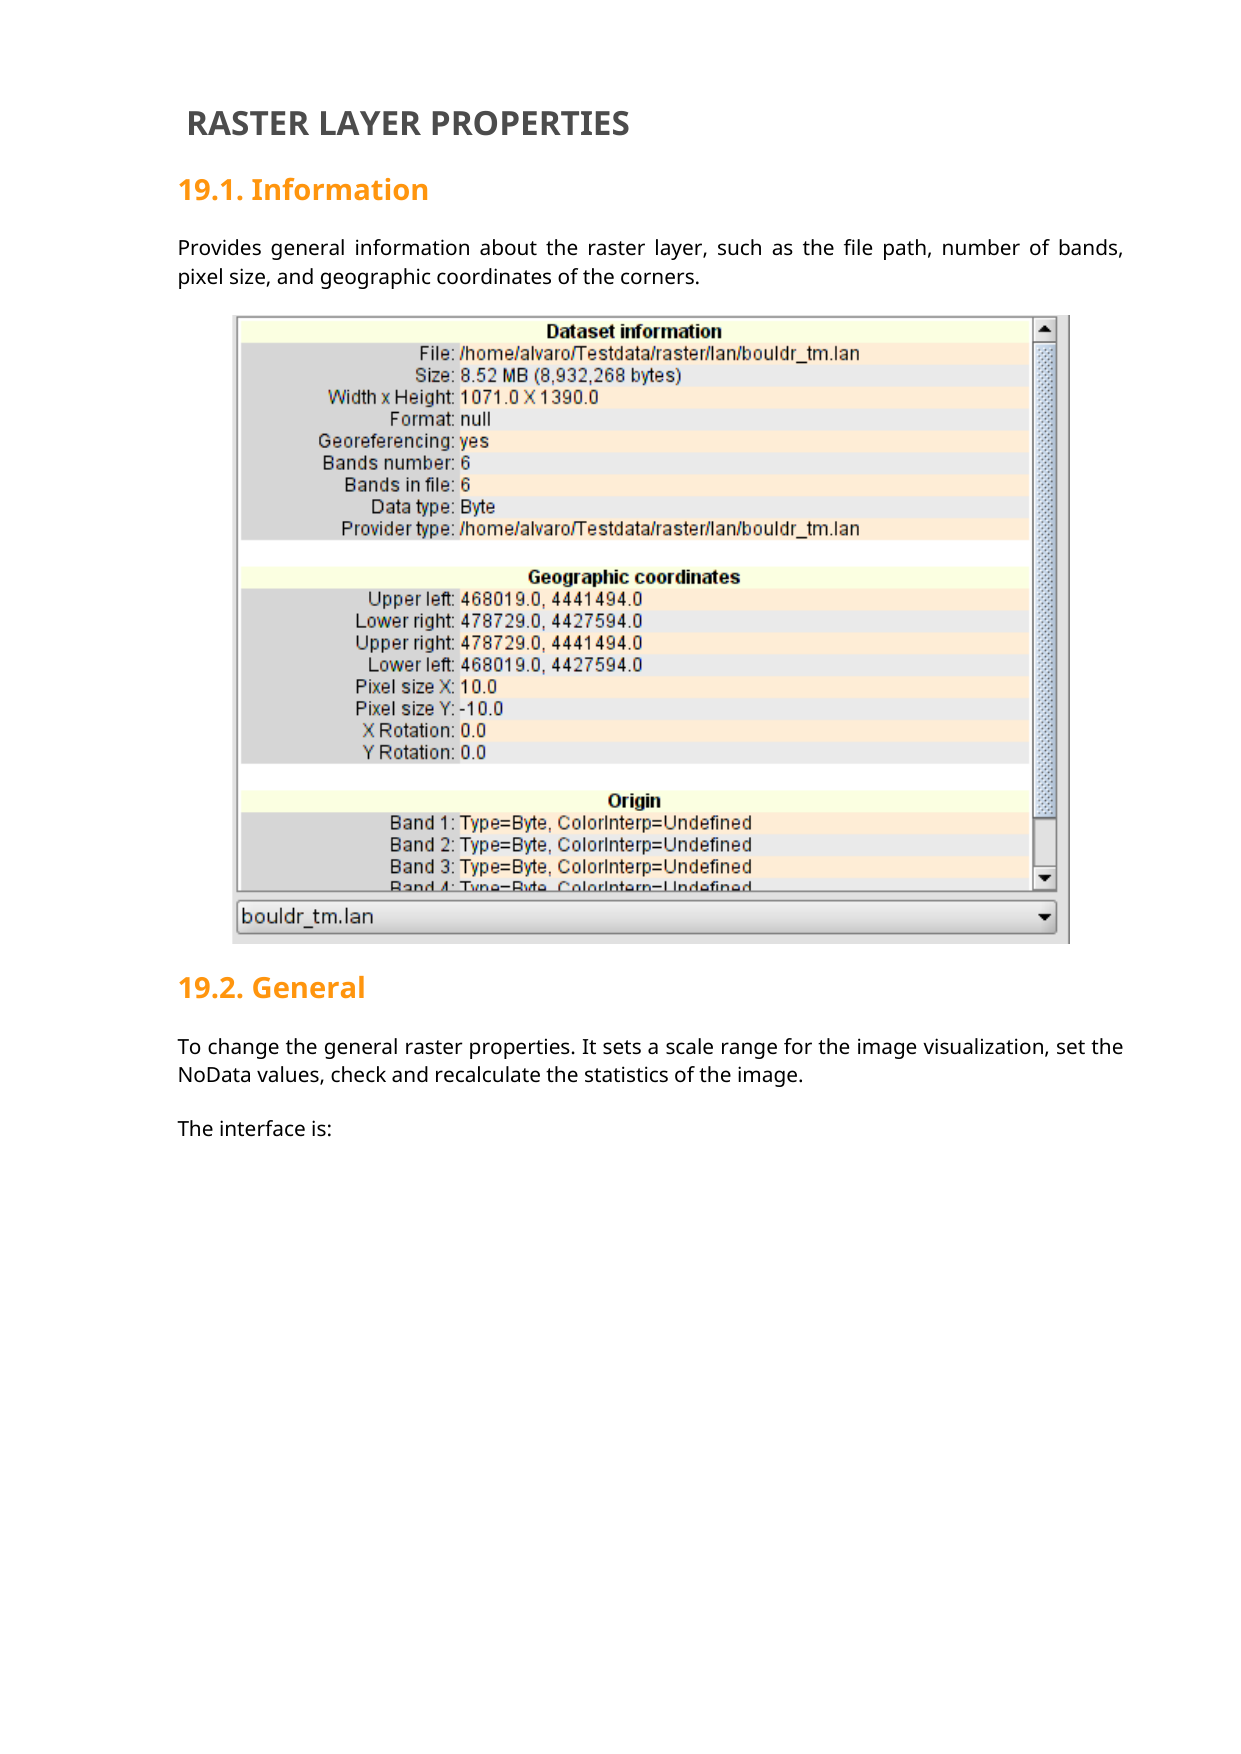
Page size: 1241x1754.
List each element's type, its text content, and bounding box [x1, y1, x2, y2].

text Provides general information about the raster layer, such as the file path, number of bands, pixel size, and geographic coordinates of the corners. [177, 233, 1125, 290]
text To change the general raster properties. It sets a scale range for the image visualization, set the NoData values, check and recalculate the statistics of the image. [177, 1032, 1125, 1089]
picture [232, 315, 1070, 944]
text The interface is: [177, 1114, 1125, 1142]
subtitle Raster layer properties [177, 100, 1125, 145]
subtitle 19.1. Information [177, 169, 1125, 208]
subtitle 19.2. General [177, 967, 1125, 1007]
